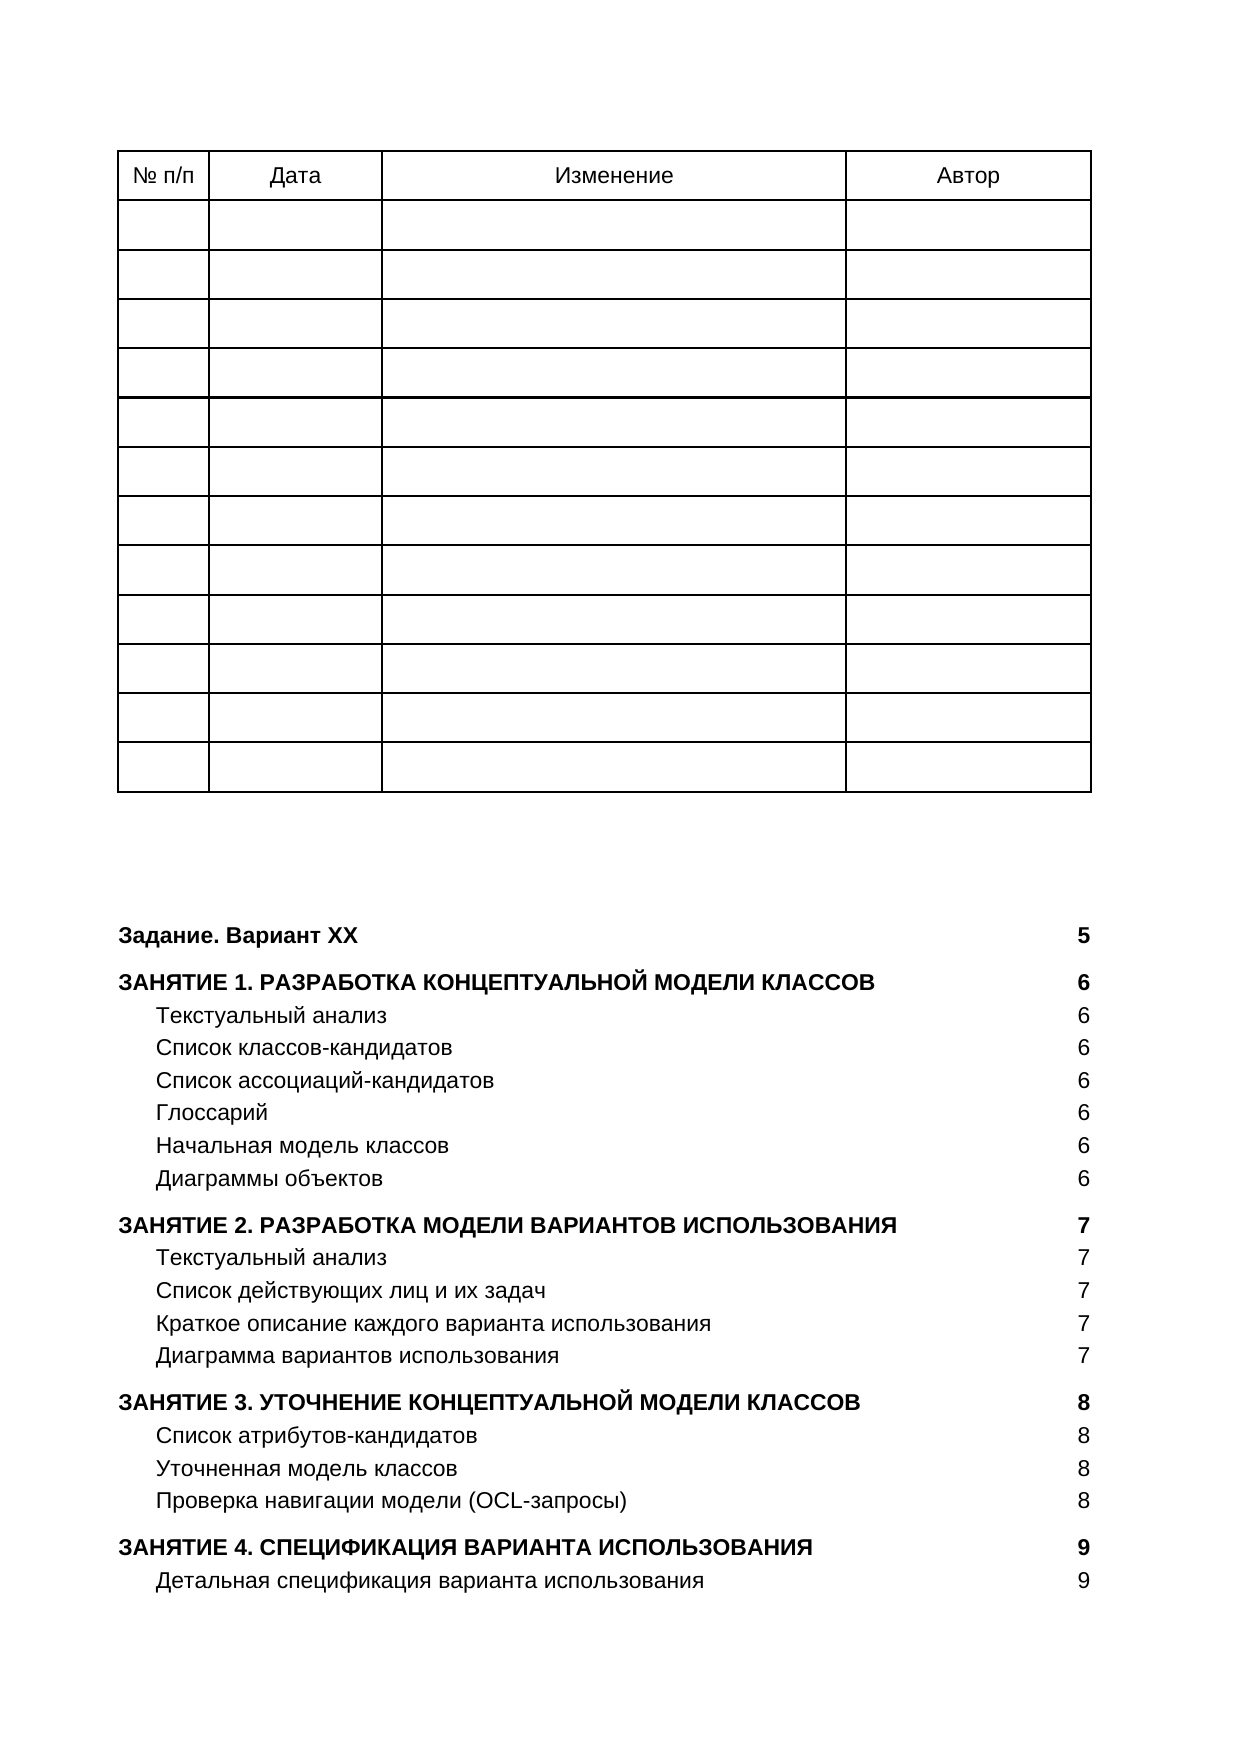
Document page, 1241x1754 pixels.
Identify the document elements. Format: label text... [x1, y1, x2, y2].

table_cell [210, 399, 381, 446]
table_cell [383, 694, 845, 741]
table_cell [847, 743, 1090, 791]
table_cell [119, 497, 208, 544]
table_cell [119, 300, 208, 347]
text Диаграммы объектов 6 [156, 1164, 1090, 1191]
table_cell [847, 251, 1090, 298]
table_cell [383, 251, 845, 298]
text Диаграмма вариантов использования 7 [156, 1342, 1090, 1368]
table_cell [210, 300, 381, 347]
table_cell [210, 251, 381, 298]
table_cell [210, 497, 381, 544]
text Краткое описание каждого варианта использования 7 [156, 1309, 1090, 1336]
table_cell [119, 596, 208, 643]
table_cell [210, 448, 381, 495]
text Текстуальный анализ 6 [156, 1002, 1090, 1028]
table_cell [119, 251, 208, 298]
table_cell [119, 743, 208, 791]
table_cell [383, 497, 845, 544]
table_cell [210, 743, 381, 791]
text Уточненная модель классов 8 [156, 1454, 1090, 1481]
table_header Автор [847, 152, 1090, 199]
table_cell [119, 694, 208, 741]
text Список действующих лиц и их задач 7 [156, 1277, 1090, 1303]
text Текстуальный анализ 7 [156, 1244, 1090, 1271]
table_cell [210, 596, 381, 643]
text Детальная спецификация варианта использования 9 [156, 1567, 1090, 1593]
table_cell [847, 349, 1090, 396]
text ЗАНЯТИЕ 2. РАЗРАБОТКА МОДЕЛИ ВАРИАНТОВ ИСПОЛЬЗОВАНИЯ 7 [118, 1212, 1090, 1238]
text Задание. Вариант ХХ 5 [118, 922, 1090, 948]
table_header Дата [210, 152, 381, 199]
table_cell [847, 596, 1090, 643]
table_cell [847, 201, 1090, 248]
table_header Изменение [383, 152, 845, 199]
text ЗАНЯТИЕ 3. УТОЧНЕНИЕ КОНЦЕПТУАЛЬНОЙ МОДЕЛИ КЛАССОВ 8 [118, 1389, 1090, 1416]
text ЗАНЯТИЕ 4. СПЕЦИФИКАЦИЯ ВАРИАНТА ИСПОЛЬЗОВАНИЯ 9 [118, 1534, 1090, 1561]
text Список классов-кандидатов 6 [156, 1034, 1090, 1061]
table_cell [119, 448, 208, 495]
table_header № п/п [119, 152, 208, 199]
text Начальная модель классов 6 [156, 1132, 1090, 1158]
text Глоссарий 6 [156, 1099, 1090, 1126]
table_cell [383, 596, 845, 643]
text Список ассоциаций-кандидатов 6 [156, 1067, 1090, 1093]
table_cell [210, 694, 381, 741]
table_cell [383, 300, 845, 347]
table_cell [847, 645, 1090, 692]
table_cell [210, 645, 381, 692]
table_cell [847, 694, 1090, 741]
table_cell [383, 399, 845, 446]
table_cell [119, 201, 208, 248]
text Проверка навигации модели (OCL-запросы) 8 [156, 1487, 1090, 1513]
table_cell [383, 448, 845, 495]
table_cell [847, 448, 1090, 495]
table_cell [210, 201, 381, 248]
table_cell [383, 743, 845, 791]
table_cell [847, 399, 1090, 446]
table_cell [847, 300, 1090, 347]
table_cell [119, 546, 208, 593]
text ЗАНЯТИЕ 1. РАЗРАБОТКА КОНЦЕПТУАЛЬНОЙ МОДЕЛИ КЛАССОВ 6 [118, 969, 1090, 995]
table_cell [383, 645, 845, 692]
text Список атрибутов-кандидатов 8 [156, 1422, 1090, 1448]
table_cell [210, 546, 381, 593]
table_cell [119, 349, 208, 396]
table_cell [383, 201, 845, 248]
table_cell [119, 645, 208, 692]
table_cell [383, 349, 845, 396]
table_cell [847, 497, 1090, 544]
table_cell [383, 546, 845, 593]
table_cell [847, 546, 1090, 593]
table_cell [210, 349, 381, 396]
table_cell [119, 399, 208, 446]
